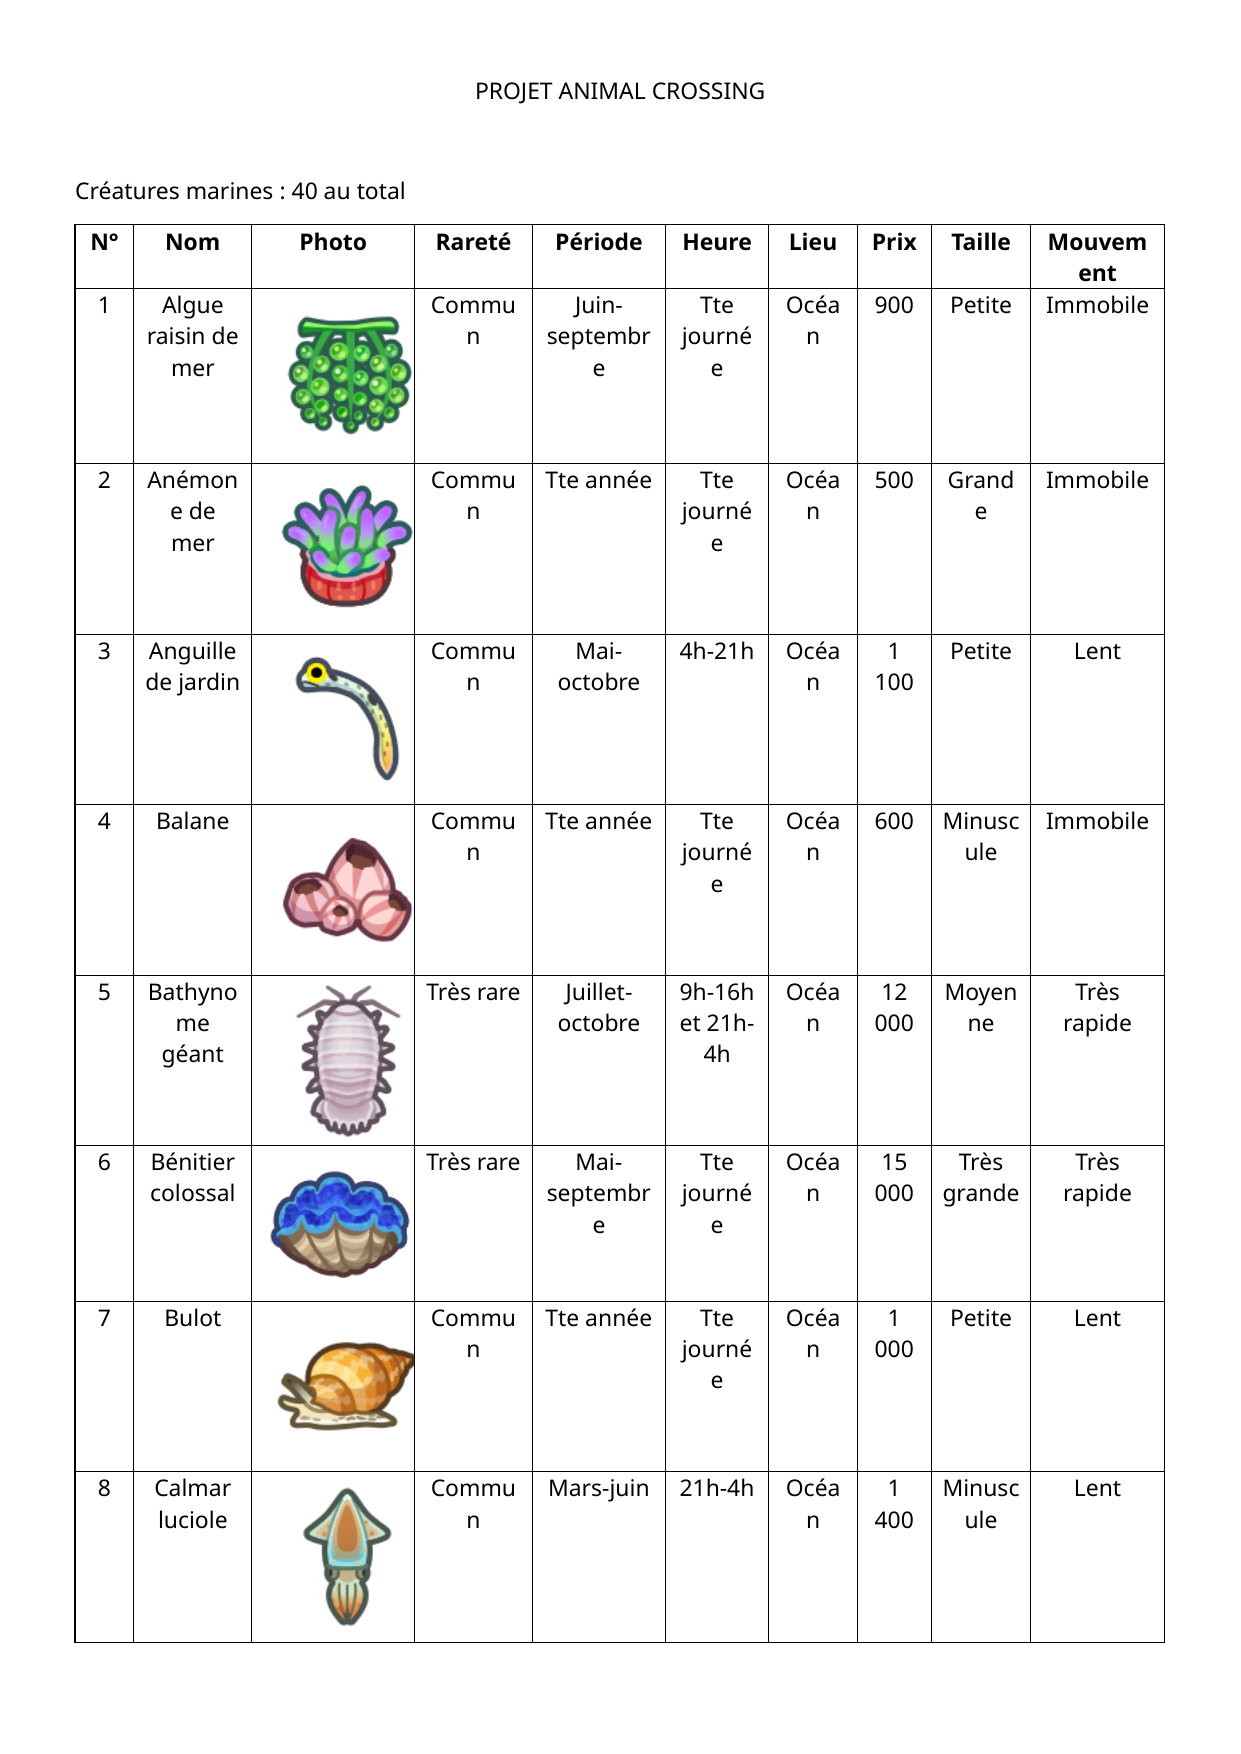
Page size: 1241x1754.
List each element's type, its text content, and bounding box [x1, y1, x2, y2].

table_cell Tte année [533, 464, 665, 633]
table_cell Commun [415, 805, 532, 974]
table_cell 500 [858, 464, 931, 633]
table_cell Immobile [1031, 289, 1164, 463]
table_cell Petite [932, 1302, 1030, 1471]
table_cell Lent [1031, 1472, 1164, 1642]
table_header N° [76, 225, 133, 288]
table_cell Balane [134, 805, 251, 974]
table_cell Océan [769, 1302, 857, 1471]
table_cell Océan [769, 635, 857, 804]
table_cell [252, 464, 414, 633]
table_cell Moyenne [932, 976, 1030, 1145]
table_cell 2 [76, 464, 133, 633]
table_cell 6 [76, 1146, 133, 1301]
table_cell Commun [415, 289, 532, 463]
table_cell Commun [415, 464, 532, 633]
table_cell Océan [769, 805, 857, 974]
table_header Nom [134, 225, 251, 288]
table_cell Océan [769, 464, 857, 633]
table_cell Calmar luciole [134, 1472, 251, 1642]
table_cell Océan [769, 1472, 857, 1642]
table_cell Très rare [415, 976, 532, 1145]
table_header Photo [252, 225, 414, 288]
table_header Prix [858, 225, 931, 288]
table_cell Petite [932, 635, 1030, 804]
table_cell Commun [415, 1472, 532, 1642]
table_cell Lent [1031, 635, 1164, 804]
table_cell Minuscule [932, 1472, 1030, 1642]
table_cell [252, 976, 414, 1145]
table_cell Lent [1031, 1302, 1164, 1471]
table_cell Tte journée [666, 1146, 768, 1301]
table_cell Bathynome géant [134, 976, 251, 1145]
table_cell [252, 1146, 414, 1301]
table_cell Mars-juin [533, 1472, 665, 1642]
table_header Période [533, 225, 665, 288]
table_cell 4h-21h [666, 635, 768, 804]
table_cell 1 100 [858, 635, 931, 804]
table_cell Bénitier colossal [134, 1146, 251, 1301]
table_cell [252, 1472, 414, 1642]
table_cell 3 [76, 635, 133, 804]
table_cell 1 400 [858, 1472, 931, 1642]
table_cell Immobile [1031, 805, 1164, 974]
table_cell [252, 805, 414, 974]
table_cell Mai-septembre [533, 1146, 665, 1301]
table_cell Océan [769, 1146, 857, 1301]
table_cell 1 [76, 289, 133, 463]
table_cell Très rapide [1031, 976, 1164, 1145]
table_cell Tte journée [666, 805, 768, 974]
table_cell 5 [76, 976, 133, 1145]
table_cell [252, 289, 414, 463]
table_cell Anguille de jardin [134, 635, 251, 804]
table_cell Juillet-octobre [533, 976, 665, 1145]
table_cell Commun [415, 635, 532, 804]
table_cell [252, 635, 414, 804]
table_cell 12 000 [858, 976, 931, 1145]
table_cell Commun [415, 1302, 532, 1471]
table_cell 4 [76, 805, 133, 974]
table_cell 900 [858, 289, 931, 463]
table_header Heure [666, 225, 768, 288]
table_header Taille [932, 225, 1030, 288]
table_cell Immobile [1031, 464, 1164, 633]
table_cell Très rare [415, 1146, 532, 1301]
table_cell 7 [76, 1302, 133, 1471]
table_cell 600 [858, 805, 931, 974]
text PROJET ANIMAL CROSSING [75, 75, 1165, 106]
table_cell Tte année [533, 1302, 665, 1471]
table_cell Minuscule [932, 805, 1030, 974]
table_header Lieu [769, 225, 857, 288]
table_cell Anémone de mer [134, 464, 251, 633]
table_cell [252, 1302, 414, 1471]
table_cell Bulot [134, 1302, 251, 1471]
table_cell Juin-septembre [533, 289, 665, 463]
text Créatures marines : 40 au total [75, 174, 1165, 206]
table_cell Algue raisin de mer [134, 289, 251, 463]
table_cell Très grande [932, 1146, 1030, 1301]
table_header Rareté [415, 225, 532, 288]
table_header Mouvement [1031, 225, 1164, 288]
table_cell Grande [932, 464, 1030, 633]
table_cell 1 000 [858, 1302, 931, 1471]
table_cell 9h-16h et 21h-4h [666, 976, 768, 1145]
table_cell Tte journée [666, 464, 768, 633]
table_cell Tte journée [666, 289, 768, 463]
table_cell Mai-octobre [533, 635, 665, 804]
table_cell Océan [769, 976, 857, 1145]
table_cell Océan [769, 289, 857, 463]
table_cell 21h-4h [666, 1472, 768, 1642]
table_cell 8 [76, 1472, 133, 1642]
table_cell Très rapide [1031, 1146, 1164, 1301]
table_cell Tte année [533, 805, 665, 974]
table_cell Tte journée [666, 1302, 768, 1471]
table_cell 15 000 [858, 1146, 931, 1301]
table_cell Petite [932, 289, 1030, 463]
